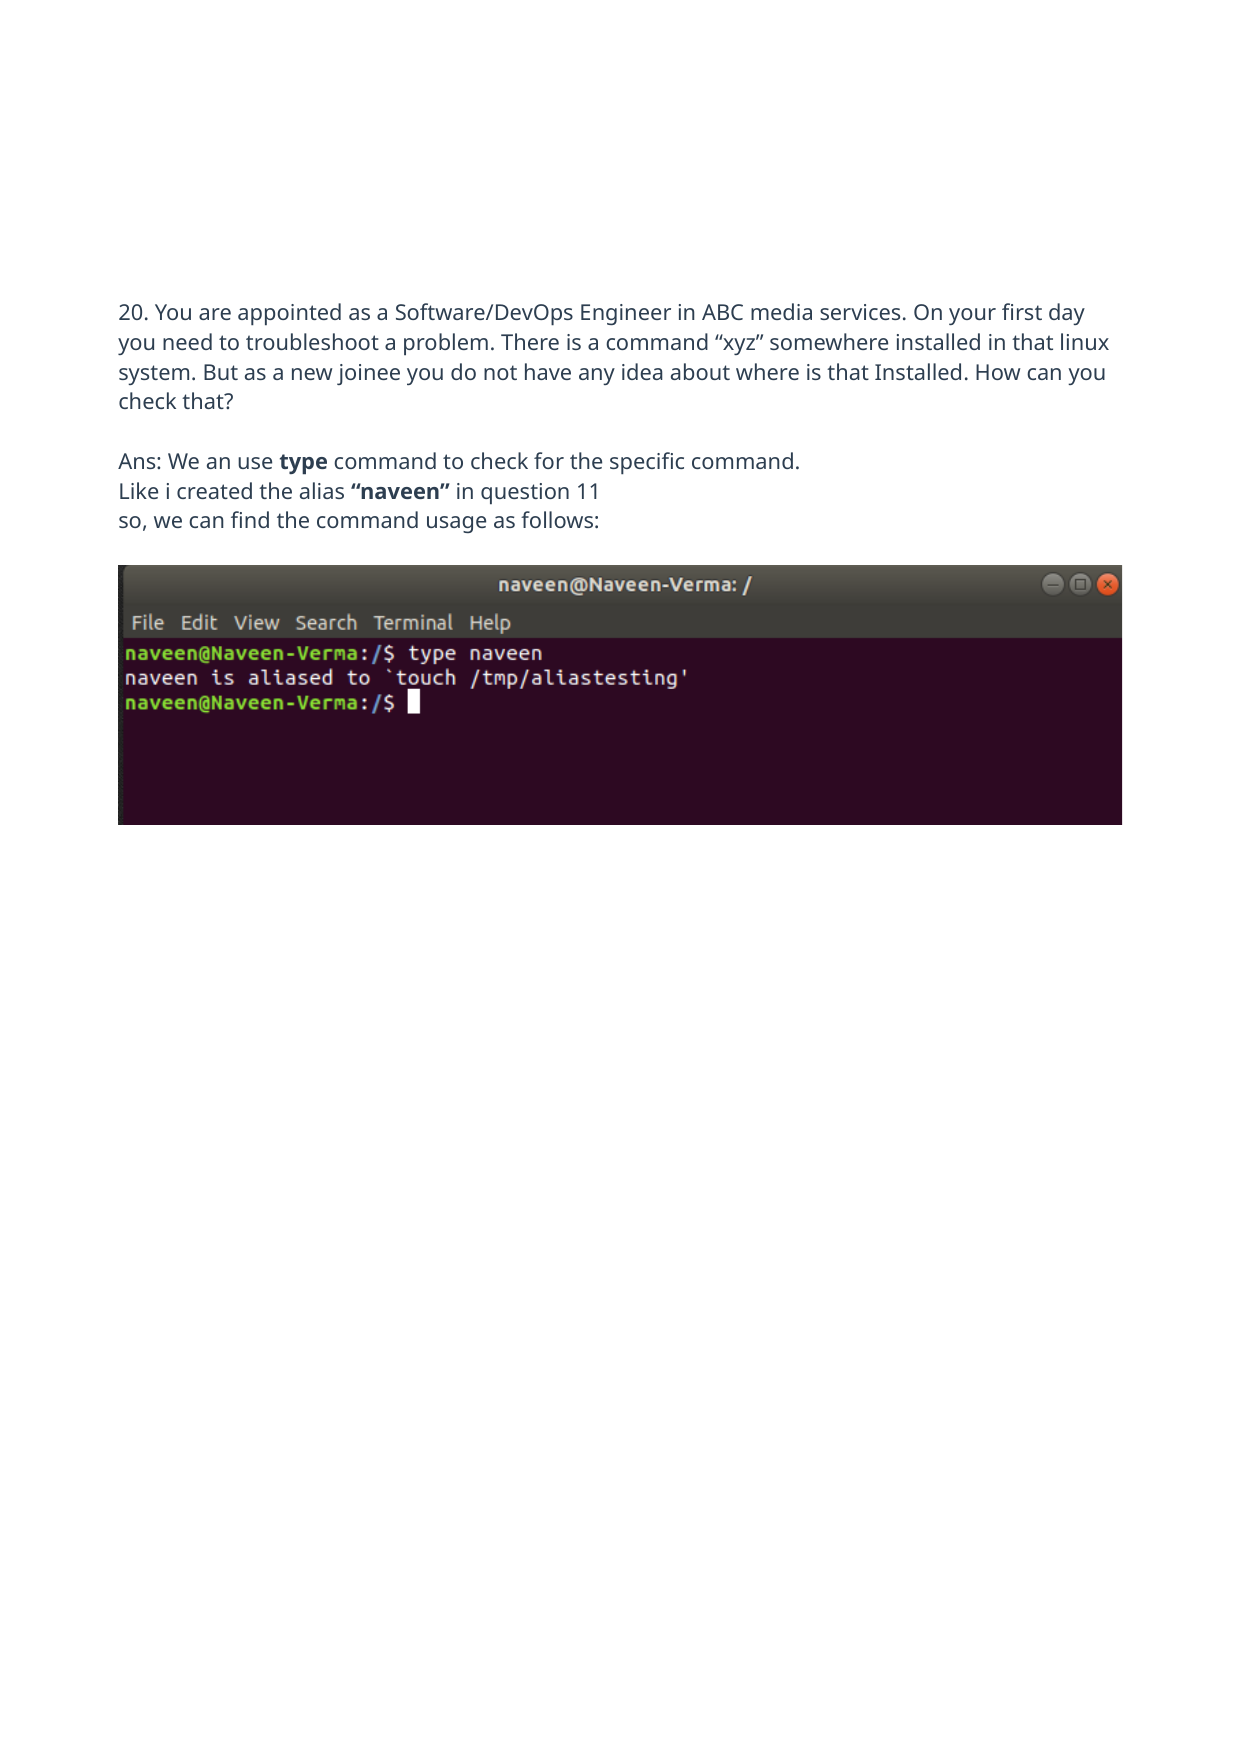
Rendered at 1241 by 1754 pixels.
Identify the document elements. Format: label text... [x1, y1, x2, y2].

picture [118, 565, 1123, 825]
text Ans: We an use type command to check for the specific command. [118, 446, 1122, 476]
text 20. You are appointed as a Software/DevOps Engineer in ABC media services. On your first day you need to troubleshoot a problem. There is a command “xyz” somewhere installed in that linux system. But as a new joinee you do not have any idea about where is that Installed. How can you check that? [118, 297, 1122, 416]
text so, we can find the command usage as follows: [118, 505, 1122, 535]
text Like i created the alias “naveen” in question 11 [118, 476, 1122, 505]
